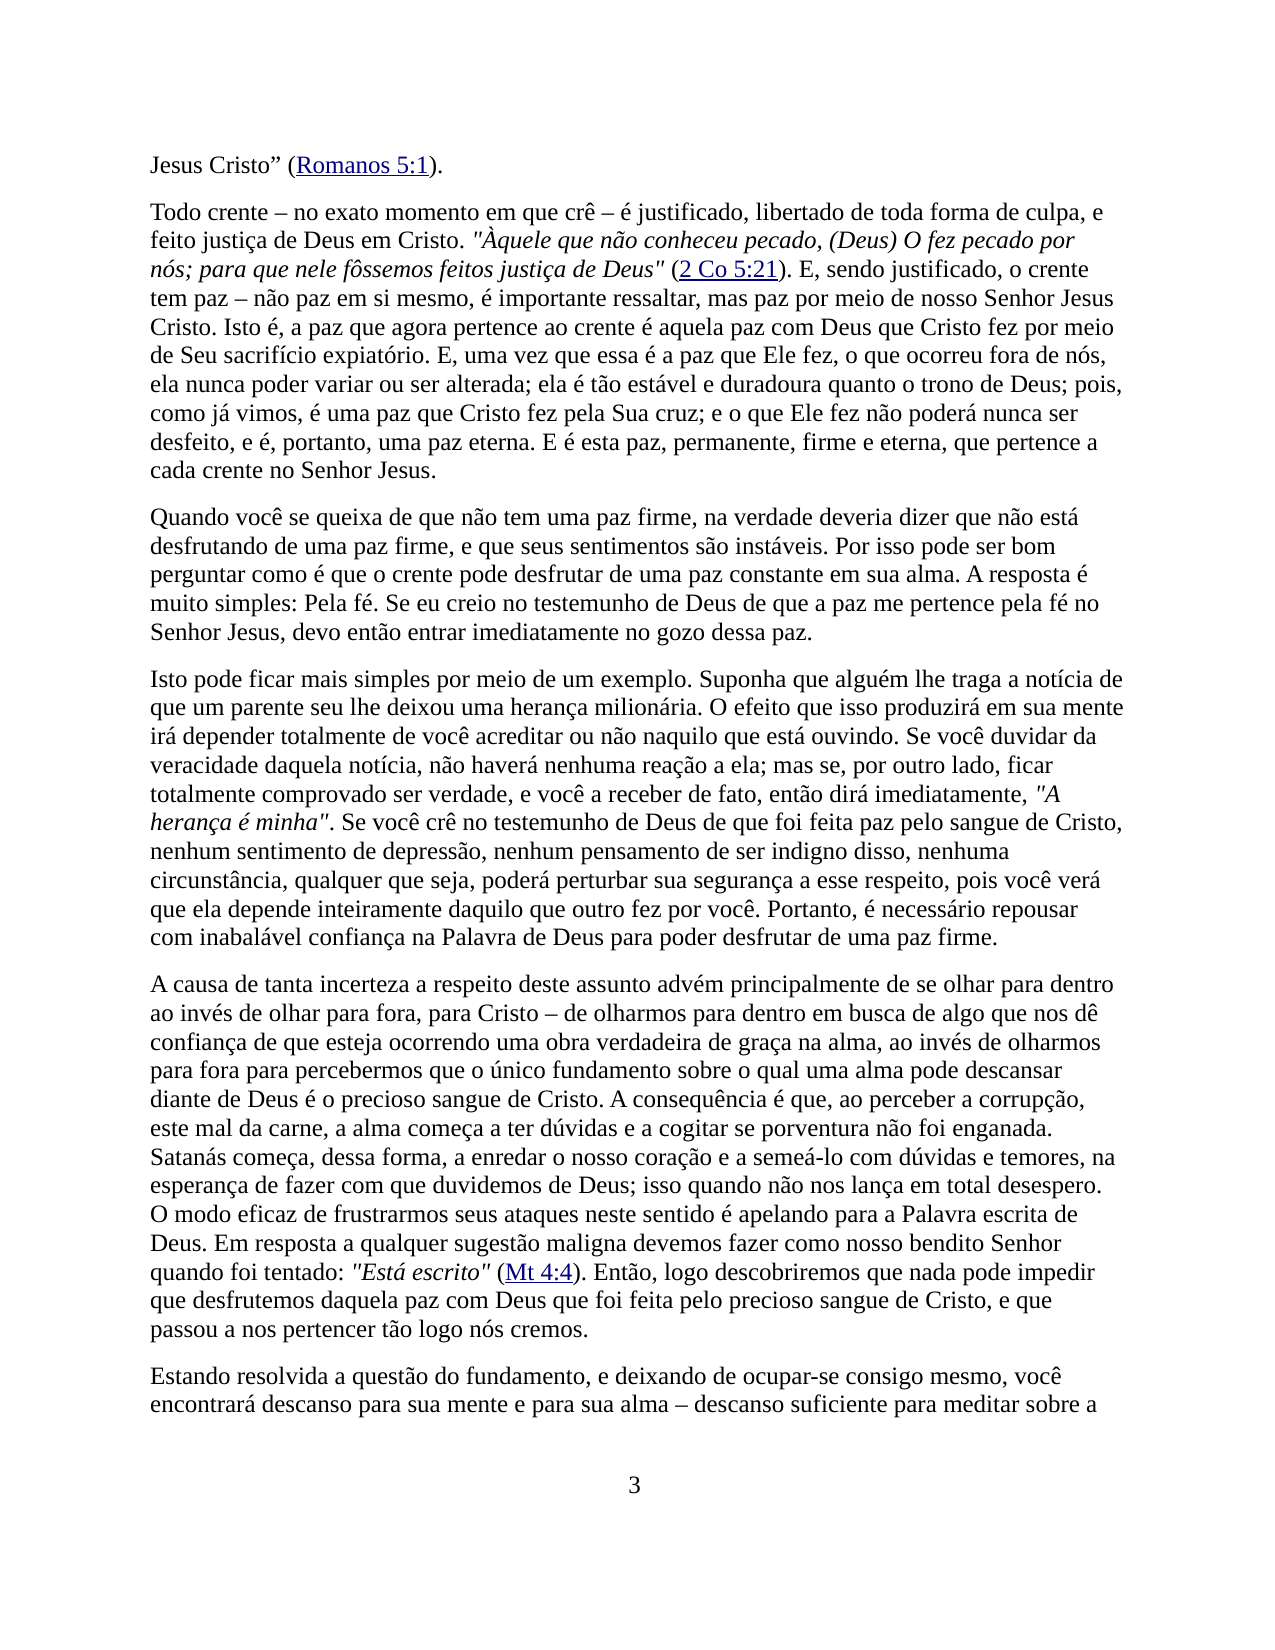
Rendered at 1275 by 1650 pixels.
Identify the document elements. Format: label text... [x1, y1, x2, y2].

text A causa de tanta incerteza a respeito deste assunto advém principalmente de se olhar para dentro ao invés de olhar para fora, para Cristo – de olharmos para dentro em busca de algo que nos dê confiança de que esteja ocorrendo uma obra verdadeira de graça na alma, ao invés de olharmos para fora para percebermos que o único fundamento sobre o qual uma alma pode descansar diante de Deus é o precioso sangue de Cristo. A consequência é que, ao perceber a corrupção, este mal da carne, a alma começa a ter dúvidas e a cogitar se porventura não foi enganada. Satanás começa, dessa forma, a enredar o nosso coração e a semeá-lo com dúvidas e temores, na esperança de fazer com que duvidemos de Deus; isso quando não nos lança em total desespero. O modo eficaz de frustrarmos seus ataques neste sentido é apelando para a Palavra escrita de Deus. Em resposta a qualquer sugestão maligna devemos fazer como nosso bendito Senhor quando foi tentado: "Está escrito" (Mt 4:4). Então, logo descobriremos que nada pode impedir que desfrutemos daquela paz com Deus que foi feita pelo precioso sangue de Cristo, e que passou a nos pertencer tão logo nós cremos. [150, 969, 1125, 1343]
text Quando você se queixa de que não tem uma paz firme, na verdade deveria dizer que não está desfrutando de uma paz firme, e que seus sentimentos são instáveis. Por isso pode ser bom perguntar como é que o crente pode desfrutar de uma paz constante em sua alma. A resposta é muito simples: Pela fé. Se eu creio no testemunho de Deus de que a paz me pertence pela fé no Senhor Jesus, devo então entrar imediatamente no gozo dessa paz. [150, 502, 1125, 646]
text Estando resolvida a questão do fundamento, e deixando de ocupar-se consigo mesmo, você encontrará descanso para sua mente e para sua alma – descanso suficiente para meditar sobre a [150, 1361, 1125, 1418]
text Isto pode ficar mais simples por meio de um exemplo. Suponha que alguém lhe traga a notícia de que um parente seu lhe deixou uma herança milionária. O efeito que isso produzirá em sua mente irá depender totalmente de você acreditar ou não naquilo que está ouvindo. Se você duvidar da veracidade daquela notícia, não haverá nenhuma reação a ela; mas se, por outro lado, ficar totalmente comprovado ser verdade, e você a receber de fato, então dirá imediatamente, "A herança é minha". Se você crê no testemunho de Deus de que foi feita paz pelo sangue de Cristo, nenhum sentimento de depressão, nenhum pensamento de ser indigno disso, nenhuma circunstância, qualquer que seja, poderá perturbar sua segurança a esse respeito, pois você verá que ela depende inteiramente daquilo que outro fez por você. Portanto, é necessário repousar com inabalável confiança na Palavra de Deus para poder desfrutar de uma paz firme. [150, 664, 1125, 951]
text Jesus Cristo” (Romanos 5:1). [150, 150, 1125, 179]
text Todo crente – no exato momento em que crê – é justificado, libertado de toda forma de culpa, e feito justiça de Deus em Cristo. "Àquele que não conheceu pecado, (Deus) O fez pecado por nós; para que nele fôssemos feitos justiça de Deus" (2 Co 5:21). E, sendo justificado, o crente tem paz – não paz em si mesmo, é importante ressaltar, mas paz por meio de nosso Senhor Jesus Cristo. Isto é, a paz que agora pertence ao crente é aquela paz com Deus que Cristo fez por meio de Seu sacrifício expiatório. E, uma vez que essa é a paz que Ele fez, o que ocorreu fora de nós, ela nunca poder variar ou ser alterada; ela é tão estável e duradoura quanto o trono de Deus; pois, como já vimos, é uma paz que Cristo fez pela Sua cruz; e o que Ele fez não poderá nunca ser desfeito, e é, portanto, uma paz eterna. E é esta paz, permanente, firme e eterna, que pertence a cada crente no Senhor Jesus. [150, 197, 1125, 484]
